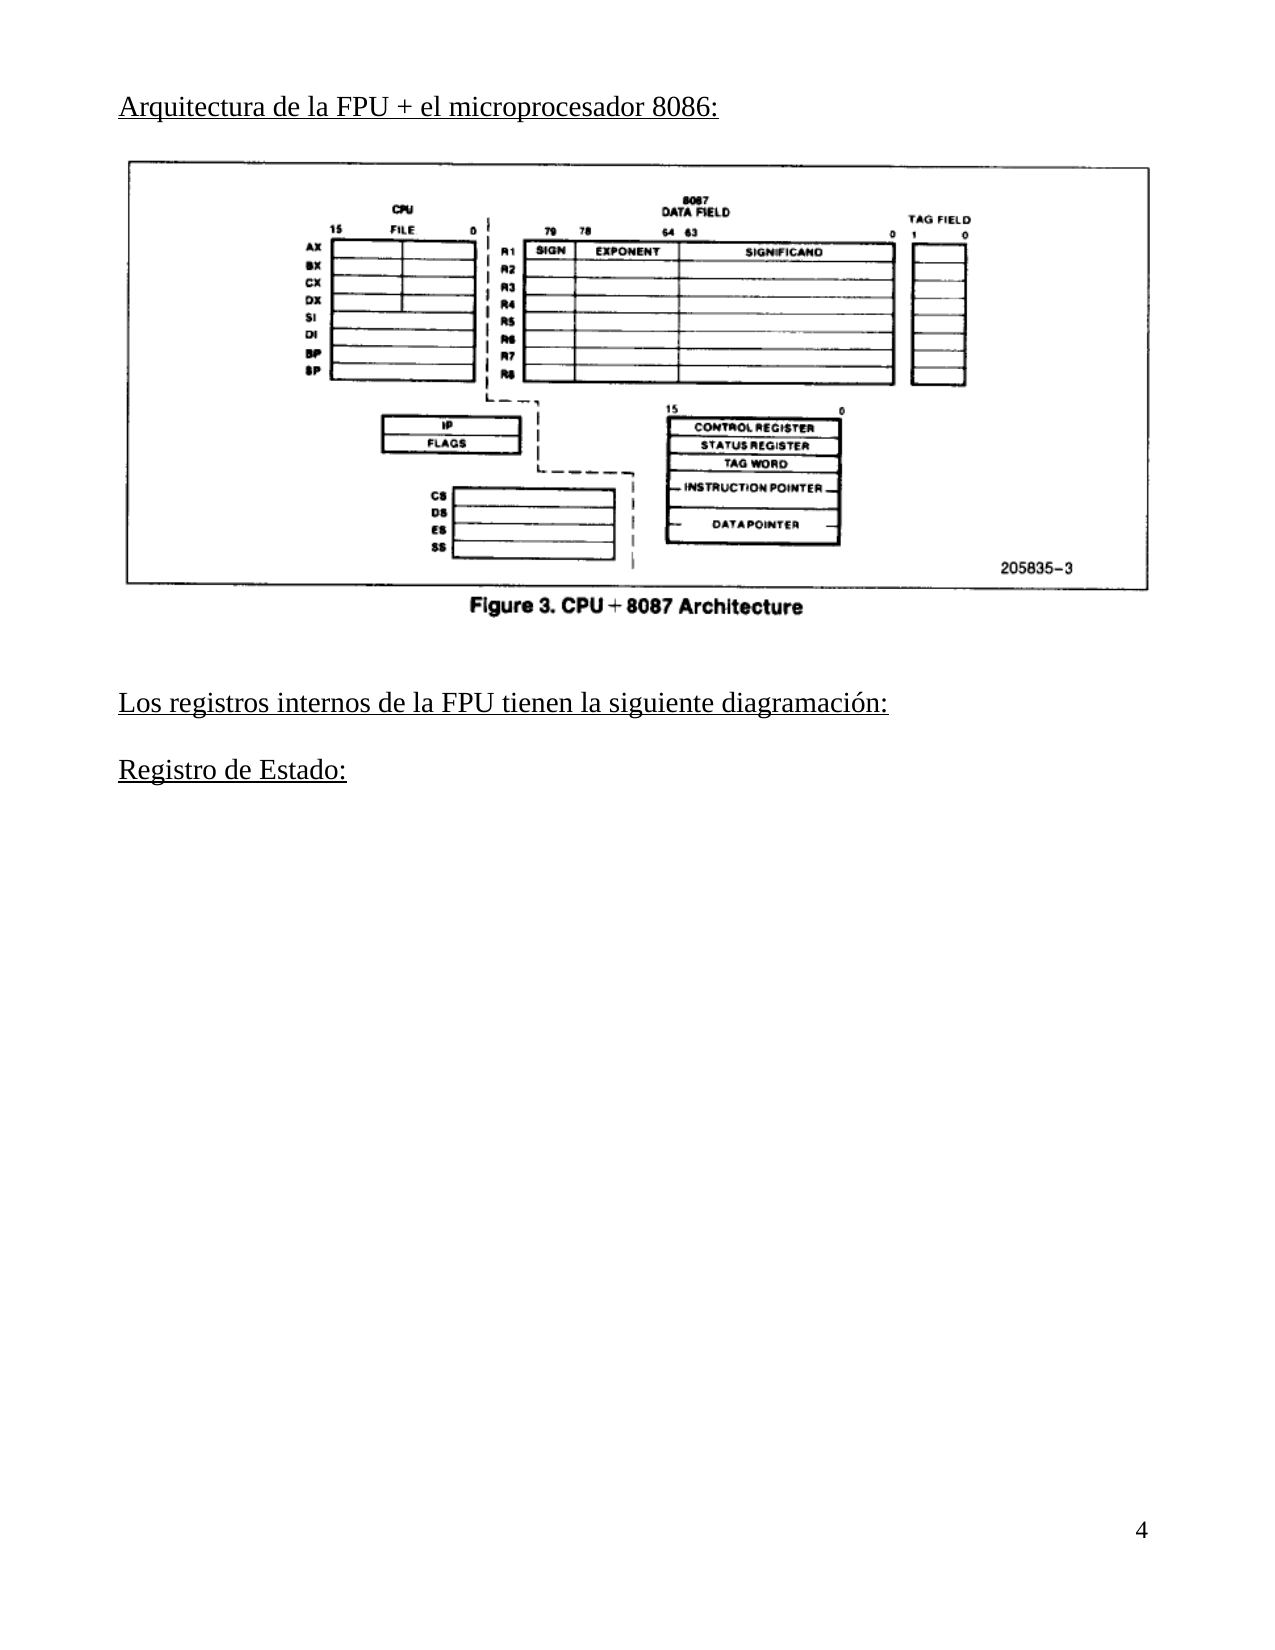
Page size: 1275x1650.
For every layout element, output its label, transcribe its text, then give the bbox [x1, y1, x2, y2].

text Registro de Estado: [118, 752, 1157, 785]
text Los registros internos de la FPU tienen la siguiente diagramación: [118, 685, 1157, 718]
text Arquitectura de la FPU + el microprocesador 8086: [118, 89, 1157, 122]
picture [123, 154, 1163, 618]
